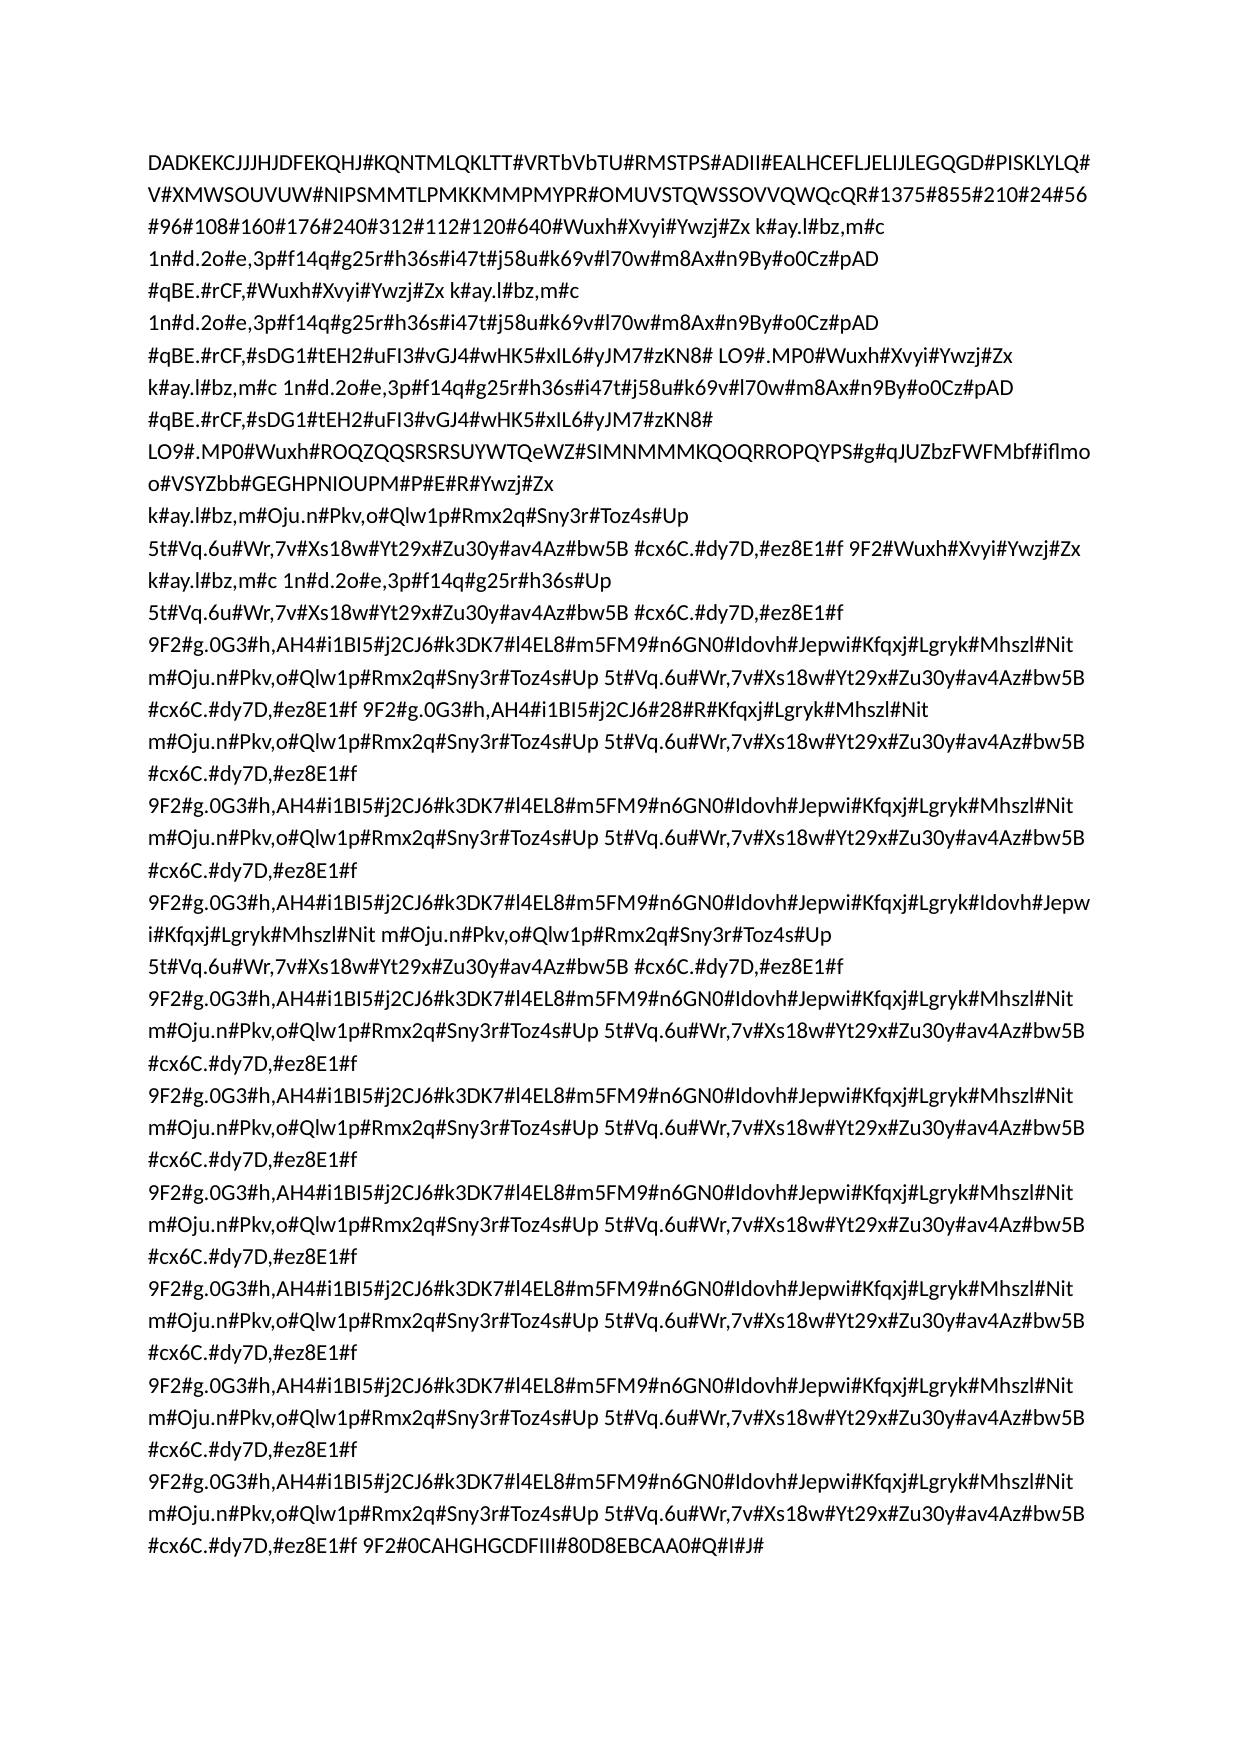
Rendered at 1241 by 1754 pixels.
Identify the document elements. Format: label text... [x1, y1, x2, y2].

text DADKEKCJJJHJDFEKQHJ#KQNTMLQKLTT#VRTbVbTU#RMSTPS#ADII#EALHCEFLJELIJLEGQGD#PISKLYLQ#V#XMWSOUVUW#NIPSMMTLPMKKMMPMYPR#OMUVSTQWSSOVVQWQcQR#1375#855#210#24#56#96#108#160#176#240#312#112#120#640#Wuxh#Xvyi#Ywzj#Zx k#ay.l#bz,m#c 1n#d.2o#e,3p#f14q#g25r#h36s#i47t#j58u#k69v#l70w#m8Ax#n9By#o0Cz#pAD #qBE.#rCF,#Wuxh#Xvyi#Ywzj#Zx k#ay.l#bz,m#c 1n#d.2o#e,3p#f14q#g25r#h36s#i47t#j58u#k69v#l70w#m8Ax#n9By#o0Cz#pAD #qBE.#rCF,#sDG1#tEH2#uFI3#vGJ4#wHK5#xIL6#yJM7#zKN8# LO9#.MP0#Wuxh#Xvyi#Ywzj#Zx k#ay.l#bz,m#c 1n#d.2o#e,3p#f14q#g25r#h36s#i47t#j58u#k69v#l70w#m8Ax#n9By#o0Cz#pAD #qBE.#rCF,#sDG1#tEH2#uFI3#vGJ4#wHK5#xIL6#yJM7#zKN8# LO9#.MP0#Wuxh#ROQZQQSRSRSUYWTQeWZ#SIMNMMMKQOQRROPQYPS#g#qJUZbzFWFMbf#iflmoo#VSYZbb#GEGHPNIOUPM#P#E#R#Ywzj#Zx k#ay.l#bz,m#Oju.n#Pkv,o#Qlw1p#Rmx2q#Sny3r#Toz4s#Up 5t#Vq.6u#Wr,7v#Xs18w#Yt29x#Zu30y#av4Az#bw5B #cx6C.#dy7D,#ez8E1#f 9F2#Wuxh#Xvyi#Ywzj#Zx k#ay.l#bz,m#c 1n#d.2o#e,3p#f14q#g25r#h36s#Up 5t#Vq.6u#Wr,7v#Xs18w#Yt29x#Zu30y#av4Az#bw5B #cx6C.#dy7D,#ez8E1#f 9F2#g.0G3#h,AH4#i1BI5#j2CJ6#k3DK7#l4EL8#m5FM9#n6GN0#Idovh#Jepwi#Kfqxj#Lgryk#Mhszl#Nit m#Oju.n#Pkv,o#Qlw1p#Rmx2q#Sny3r#Toz4s#Up 5t#Vq.6u#Wr,7v#Xs18w#Yt29x#Zu30y#av4Az#bw5B #cx6C.#dy7D,#ez8E1#f 9F2#g.0G3#h,AH4#i1BI5#j2CJ6#28#R#Kfqxj#Lgryk#Mhszl#Nit m#Oju.n#Pkv,o#Qlw1p#Rmx2q#Sny3r#Toz4s#Up 5t#Vq.6u#Wr,7v#Xs18w#Yt29x#Zu30y#av4Az#bw5B #cx6C.#dy7D,#ez8E1#f 9F2#g.0G3#h,AH4#i1BI5#j2CJ6#k3DK7#l4EL8#m5FM9#n6GN0#Idovh#Jepwi#Kfqxj#Lgryk#Mhszl#Nit m#Oju.n#Pkv,o#Qlw1p#Rmx2q#Sny3r#Toz4s#Up 5t#Vq.6u#Wr,7v#Xs18w#Yt29x#Zu30y#av4Az#bw5B #cx6C.#dy7D,#ez8E1#f 9F2#g.0G3#h,AH4#i1BI5#j2CJ6#k3DK7#l4EL8#m5FM9#n6GN0#Idovh#Jepwi#Kfqxj#Lgryk#Idovh#Jepwi#Kfqxj#Lgryk#Mhszl#Nit m#Oju.n#Pkv,o#Qlw1p#Rmx2q#Sny3r#Toz4s#Up 5t#Vq.6u#Wr,7v#Xs18w#Yt29x#Zu30y#av4Az#bw5B #cx6C.#dy7D,#ez8E1#f 9F2#g.0G3#h,AH4#i1BI5#j2CJ6#k3DK7#l4EL8#m5FM9#n6GN0#Idovh#Jepwi#Kfqxj#Lgryk#Mhszl#Nit m#Oju.n#Pkv,o#Qlw1p#Rmx2q#Sny3r#Toz4s#Up 5t#Vq.6u#Wr,7v#Xs18w#Yt29x#Zu30y#av4Az#bw5B #cx6C.#dy7D,#ez8E1#f 9F2#g.0G3#h,AH4#i1BI5#j2CJ6#k3DK7#l4EL8#m5FM9#n6GN0#Idovh#Jepwi#Kfqxj#Lgryk#Mhszl#Nit m#Oju.n#Pkv,o#Qlw1p#Rmx2q#Sny3r#Toz4s#Up 5t#Vq.6u#Wr,7v#Xs18w#Yt29x#Zu30y#av4Az#bw5B #cx6C.#dy7D,#ez8E1#f 9F2#g.0G3#h,AH4#i1BI5#j2CJ6#k3DK7#l4EL8#m5FM9#n6GN0#Idovh#Jepwi#Kfqxj#Lgryk#Mhszl#Nit m#Oju.n#Pkv,o#Qlw1p#Rmx2q#Sny3r#Toz4s#Up 5t#Vq.6u#Wr,7v#Xs18w#Yt29x#Zu30y#av4Az#bw5B #cx6C.#dy7D,#ez8E1#f 9F2#g.0G3#h,AH4#i1BI5#j2CJ6#k3DK7#l4EL8#m5FM9#n6GN0#Idovh#Jepwi#Kfqxj#Lgryk#Mhszl#Nit m#Oju.n#Pkv,o#Qlw1p#Rmx2q#Sny3r#Toz4s#Up 5t#Vq.6u#Wr,7v#Xs18w#Yt29x#Zu30y#av4Az#bw5B #cx6C.#dy7D,#ez8E1#f 9F2#g.0G3#h,AH4#i1BI5#j2CJ6#k3DK7#l4EL8#m5FM9#n6GN0#Idovh#Jepwi#Kfqxj#Lgryk#Mhszl#Nit m#Oju.n#Pkv,o#Qlw1p#Rmx2q#Sny3r#Toz4s#Up 5t#Vq.6u#Wr,7v#Xs18w#Yt29x#Zu30y#av4Az#bw5B #cx6C.#dy7D,#ez8E1#f 9F2#g.0G3#h,AH4#i1BI5#j2CJ6#k3DK7#l4EL8#m5FM9#n6GN0#Idovh#Jepwi#Kfqxj#Lgryk#Mhszl#Nit m#Oju.n#Pkv,o#Qlw1p#Rmx2q#Sny3r#Toz4s#Up 5t#Vq.6u#Wr,7v#Xs18w#Yt29x#Zu30y#av4Az#bw5B #cx6C.#dy7D,#ez8E1#f 9F2#0CAHGHGCDFIII#80D8EBCAA0#Q#I#J# [148, 148, 1093, 1560]
